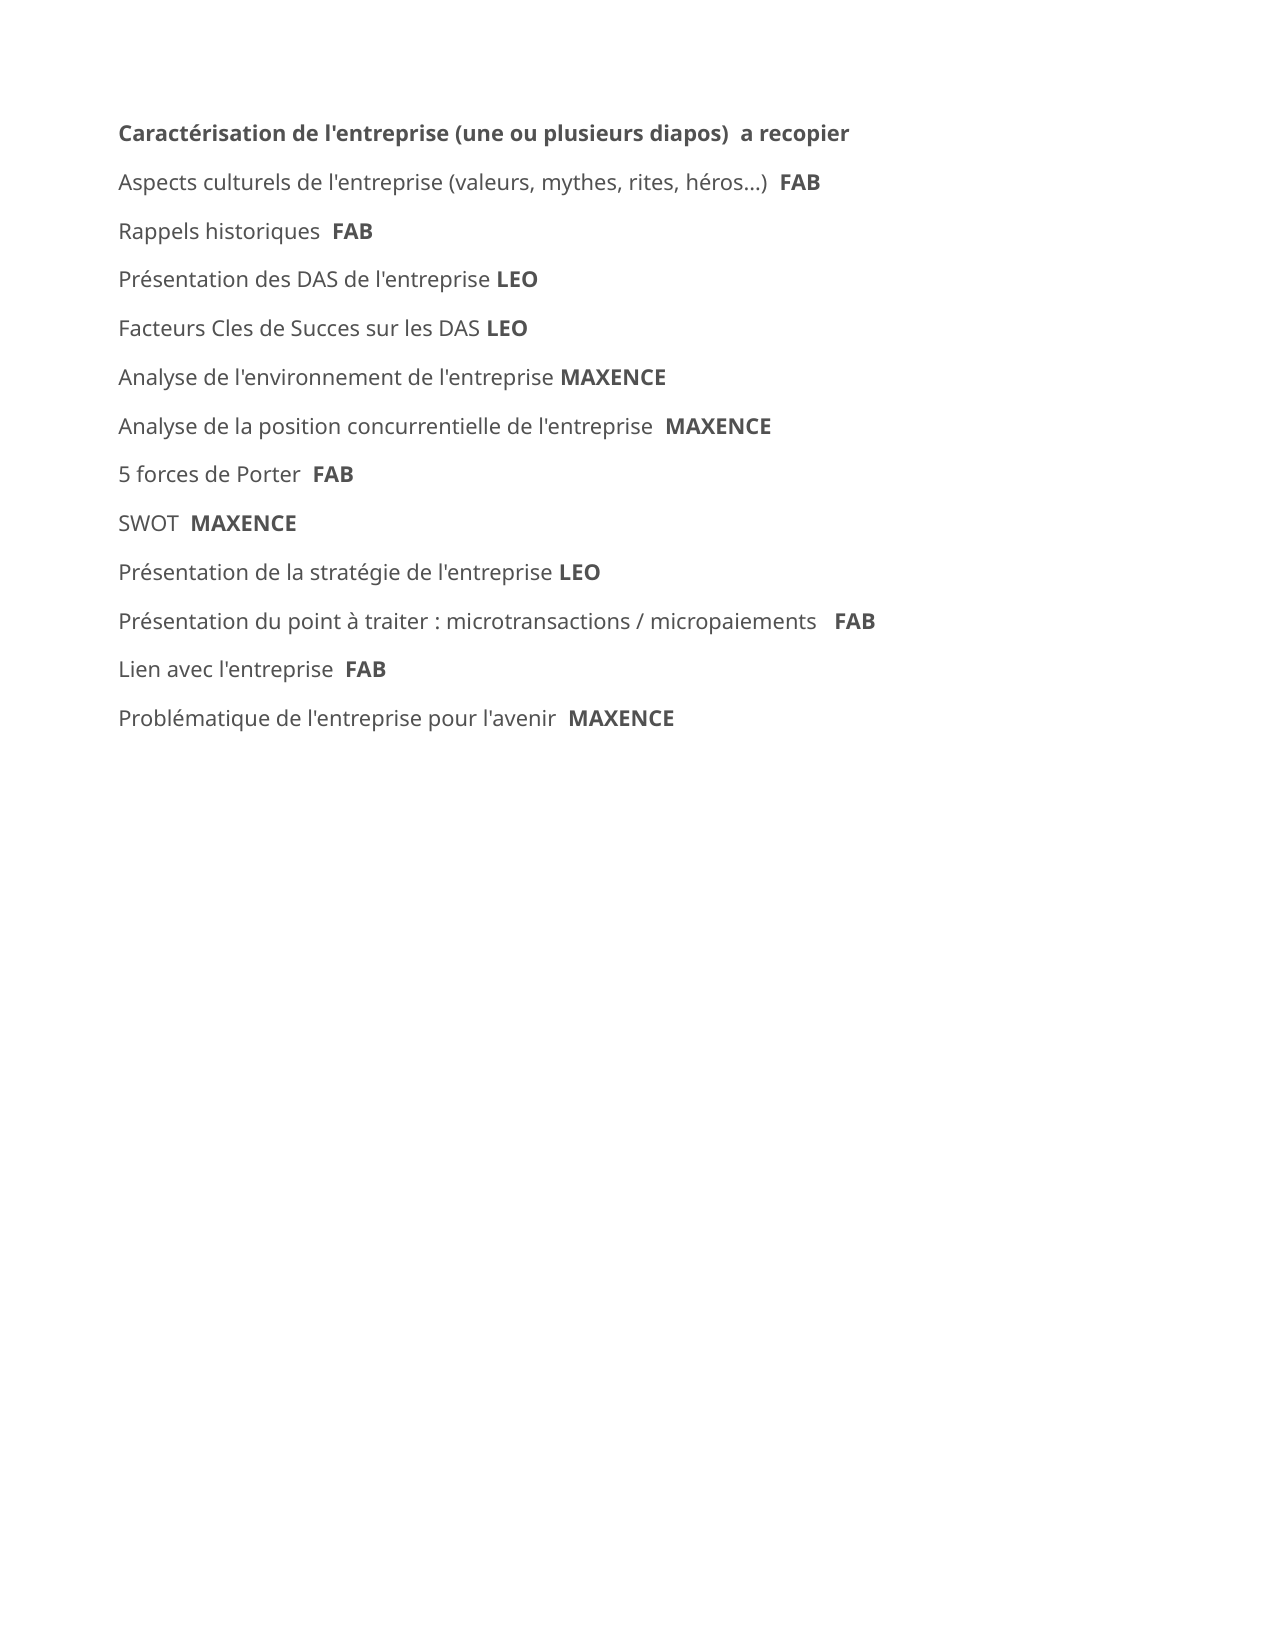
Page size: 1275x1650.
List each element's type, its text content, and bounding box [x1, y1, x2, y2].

text Présentation de la stratégie de l'entreprise LEO [118, 557, 1157, 587]
text SWOT MAXENCE [118, 508, 1157, 538]
text 5 forces de Porter FAB [118, 459, 1157, 489]
text Présentation du point à traiter : microtransactions / micropaiements FAB [118, 606, 1157, 635]
text Lien avec l'entreprise FAB [118, 654, 1157, 684]
text Caractérisation de l'entreprise (une ou plusieurs diapos) a recopier [118, 118, 1157, 148]
text Aspects culturels de l'entreprise (valeurs, mythes, rites, héros…) FAB [118, 167, 1157, 197]
text Facteurs Cles de Succes sur les DAS LEO [118, 313, 1157, 343]
text Présentation des DAS de l'entreprise LEO [118, 264, 1157, 294]
text Analyse de l'environnement de l'entreprise MAXENCE [118, 362, 1157, 392]
text Analyse de la position concurrentielle de l'entreprise MAXENCE [118, 411, 1157, 440]
text Problématique de l'entreprise pour l'avenir MAXENCE [118, 703, 1157, 733]
text Rappels historiques FAB [118, 216, 1157, 245]
